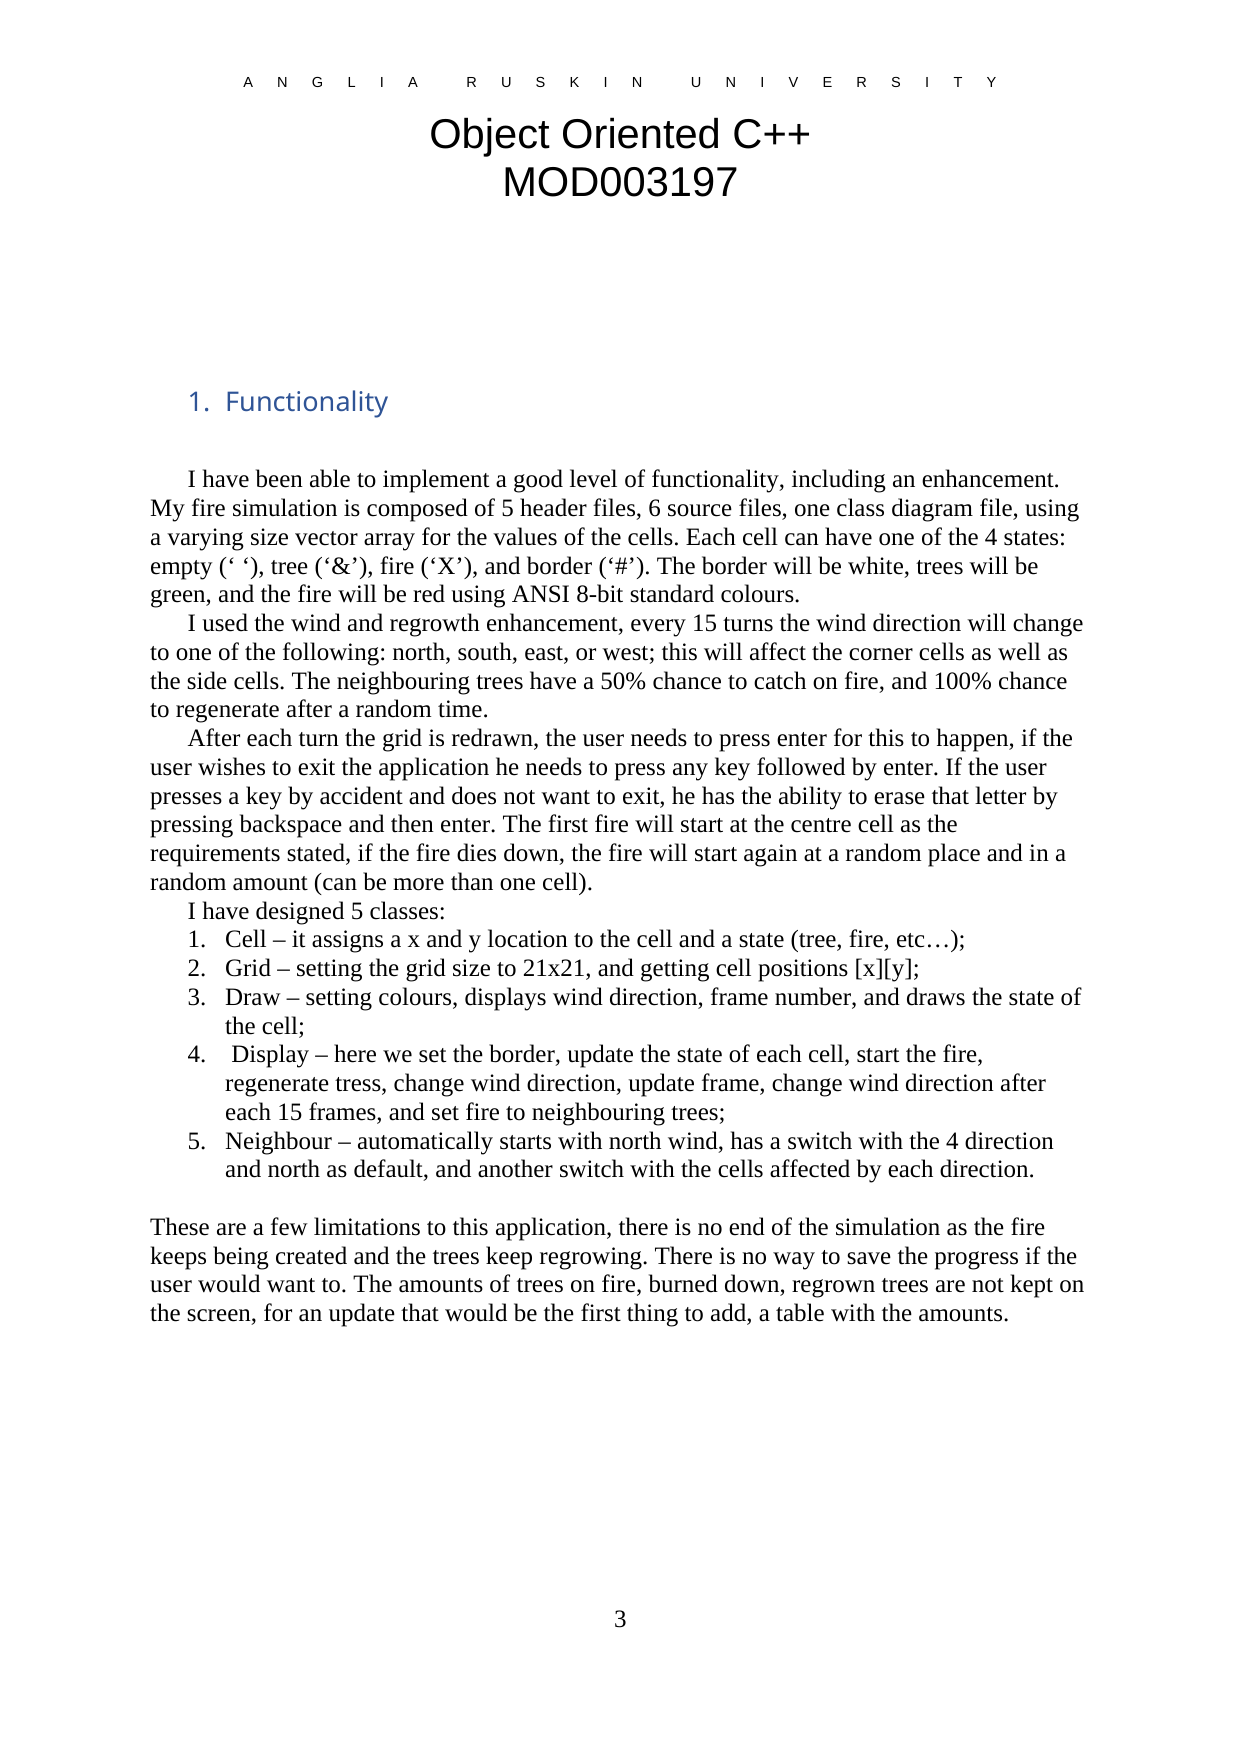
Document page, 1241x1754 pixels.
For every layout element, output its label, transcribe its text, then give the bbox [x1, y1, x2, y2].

list Grid – setting the grid size to 21x21, and getting cell positions [x][y]; [187, 953, 1090, 982]
text I used the wind and regrowth enhancement, every 15 turns the wind direction will change to one of the following: north, south, east, or west; this will affect the corner cells as well as the side cells. The neighbouring trees have a 50% chance to catch on fire, and 100% chance to regenerate after a random time. [150, 608, 1090, 723]
list Draw – setting colours, displays wind direction, frame number, and draws the state of the cell; [187, 982, 1090, 1039]
list Cell – it assigns a x and y location to the cell and a state (tree, fire, etc…); [187, 924, 1090, 953]
subtitle Functionality [187, 382, 1090, 419]
text These are a few limitations to this application, there is no end of the simulation as the fire keeps being created and the trees keep regrowing. There is no way to save the progress if the user would want to. The amounts of trees on fire, burned down, regrown trees are not kept on the screen, for an update that would be the first thing to add, a table with the amounts. [150, 1212, 1090, 1327]
text I have designed 5 classes: [150, 896, 1090, 924]
list Neighbour – automatically starts with north wind, has a switch with the 4 direction and north as default, and another switch with the cells affected by each direction. [187, 1126, 1090, 1183]
text I have been able to implement a good level of functionality, including an enhancement. My fire simulation is composed of 5 header files, 6 source files, one class diagram file, using a varying size vector array for the values of the cells. Each cell can have one of the 4 states: empty (‘ ‘), tree (‘&’), fire (‘X’), and border (‘#’). The border will be white, trees will be green, and the fire will be red using ANSI 8-bit standard colours. [150, 464, 1090, 608]
list Display – here we set the border, update the state of each cell, start the fire, regenerate tress, change wind direction, update frame, change wind direction after each 15 frames, and set fire to neighbouring trees; [187, 1039, 1090, 1126]
text After each turn the grid is redrawn, the user needs to press enter for this to happen, if the user wishes to exit the application he needs to press any key followed by enter. If the user presses a key by accident and does not want to exit, he has the ability to erase that letter by pressing backspace and then enter. The first fire will start at the centre cell as the requirements stated, if the fire dies down, the fire will start again at a random place and in a random amount (can be more than one cell). [150, 723, 1090, 896]
